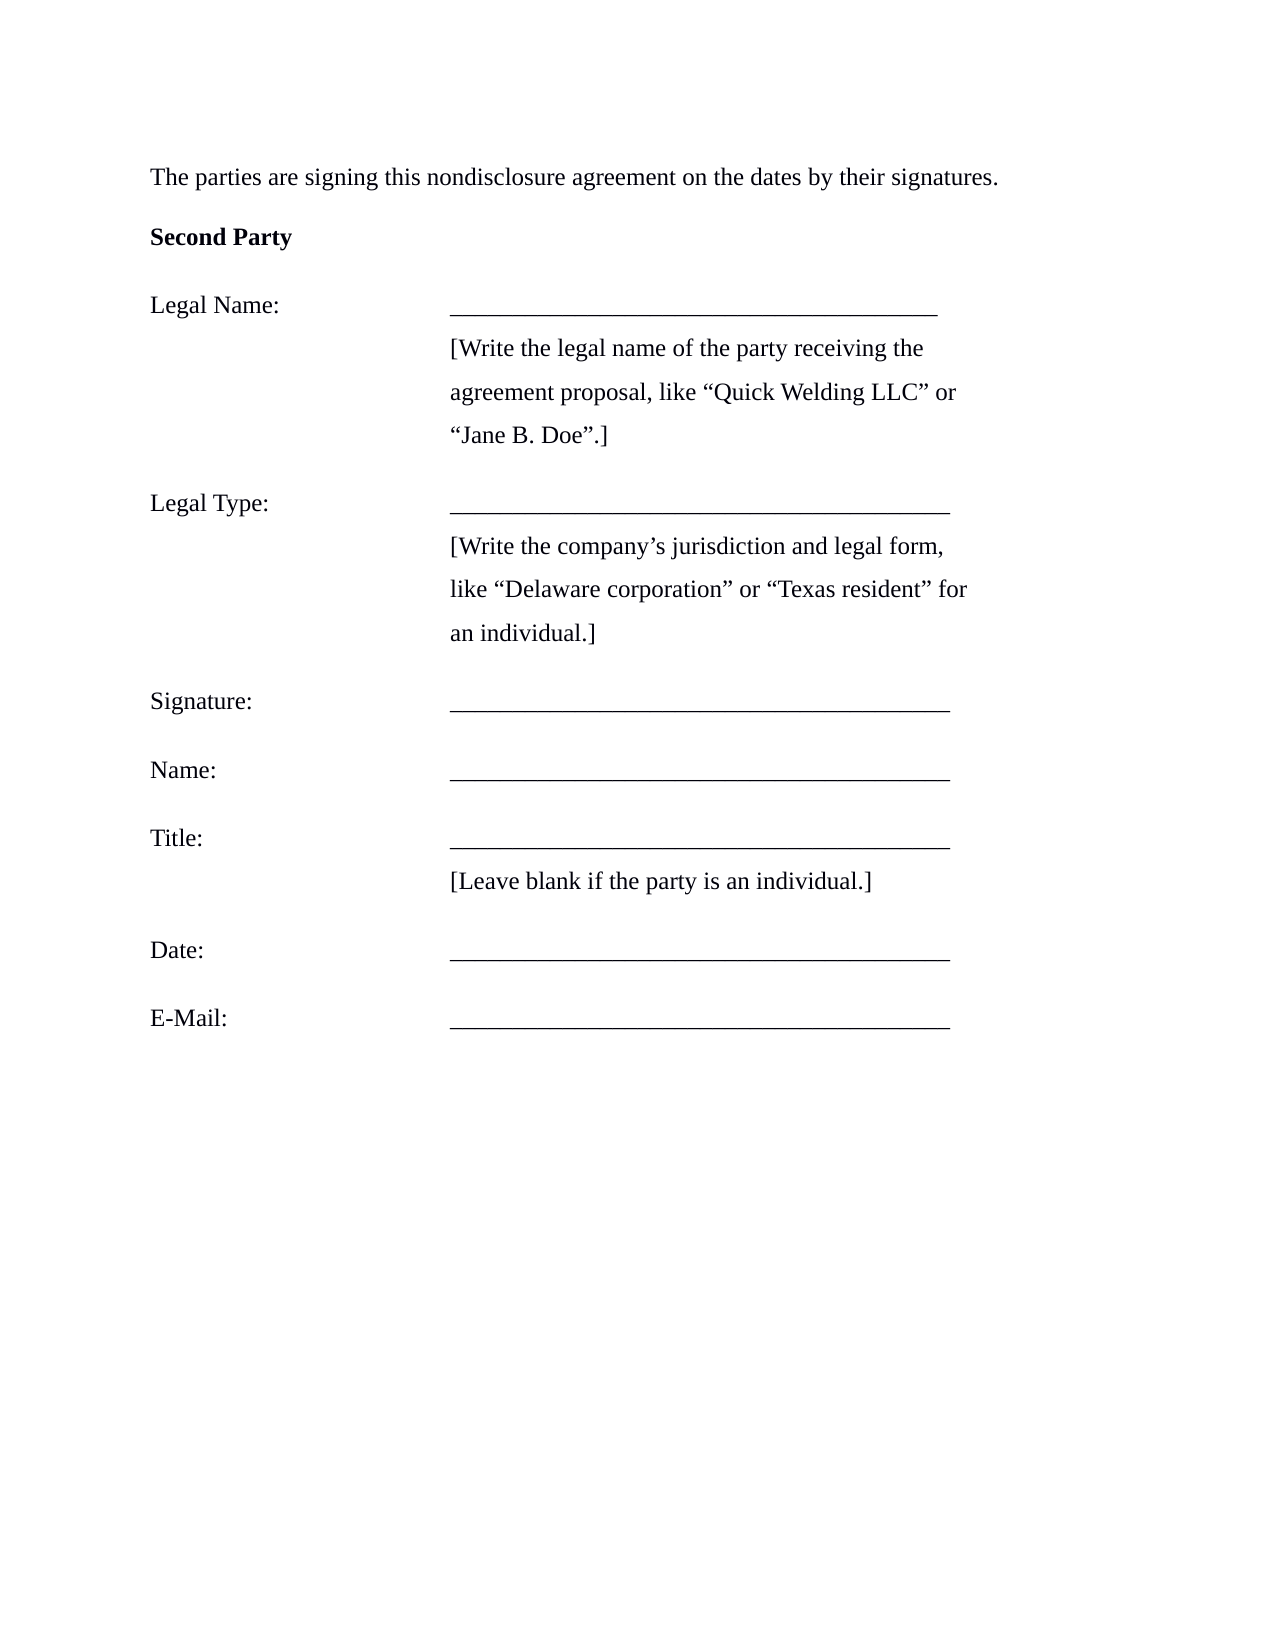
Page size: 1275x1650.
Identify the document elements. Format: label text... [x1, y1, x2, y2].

text The parties are signing this nondisclosure agreement on the dates by their signatures. [150, 162, 1125, 191]
text Title: ________________________________________ [Leave blank if the party is an individual.] [150, 823, 975, 895]
text Signature: ________________________________________ [150, 686, 975, 715]
text Name: ________________________________________ [150, 755, 975, 783]
text E-Mail: ________________________________________ [150, 1003, 975, 1032]
text Second Party [150, 222, 975, 251]
text Date: ________________________________________ [150, 935, 975, 964]
text Legal Type: ________________________________________ [Write the company’s jurisdiction and legal form, like “Delaware corporation” or “Texas resident” for an individual.] [150, 488, 975, 646]
text Legal Name: _______________________________________ [Write the legal name of the party receiving the agreement proposal, like “Quick Welding LLC” or “Jane B. Doe”.] [150, 290, 975, 448]
